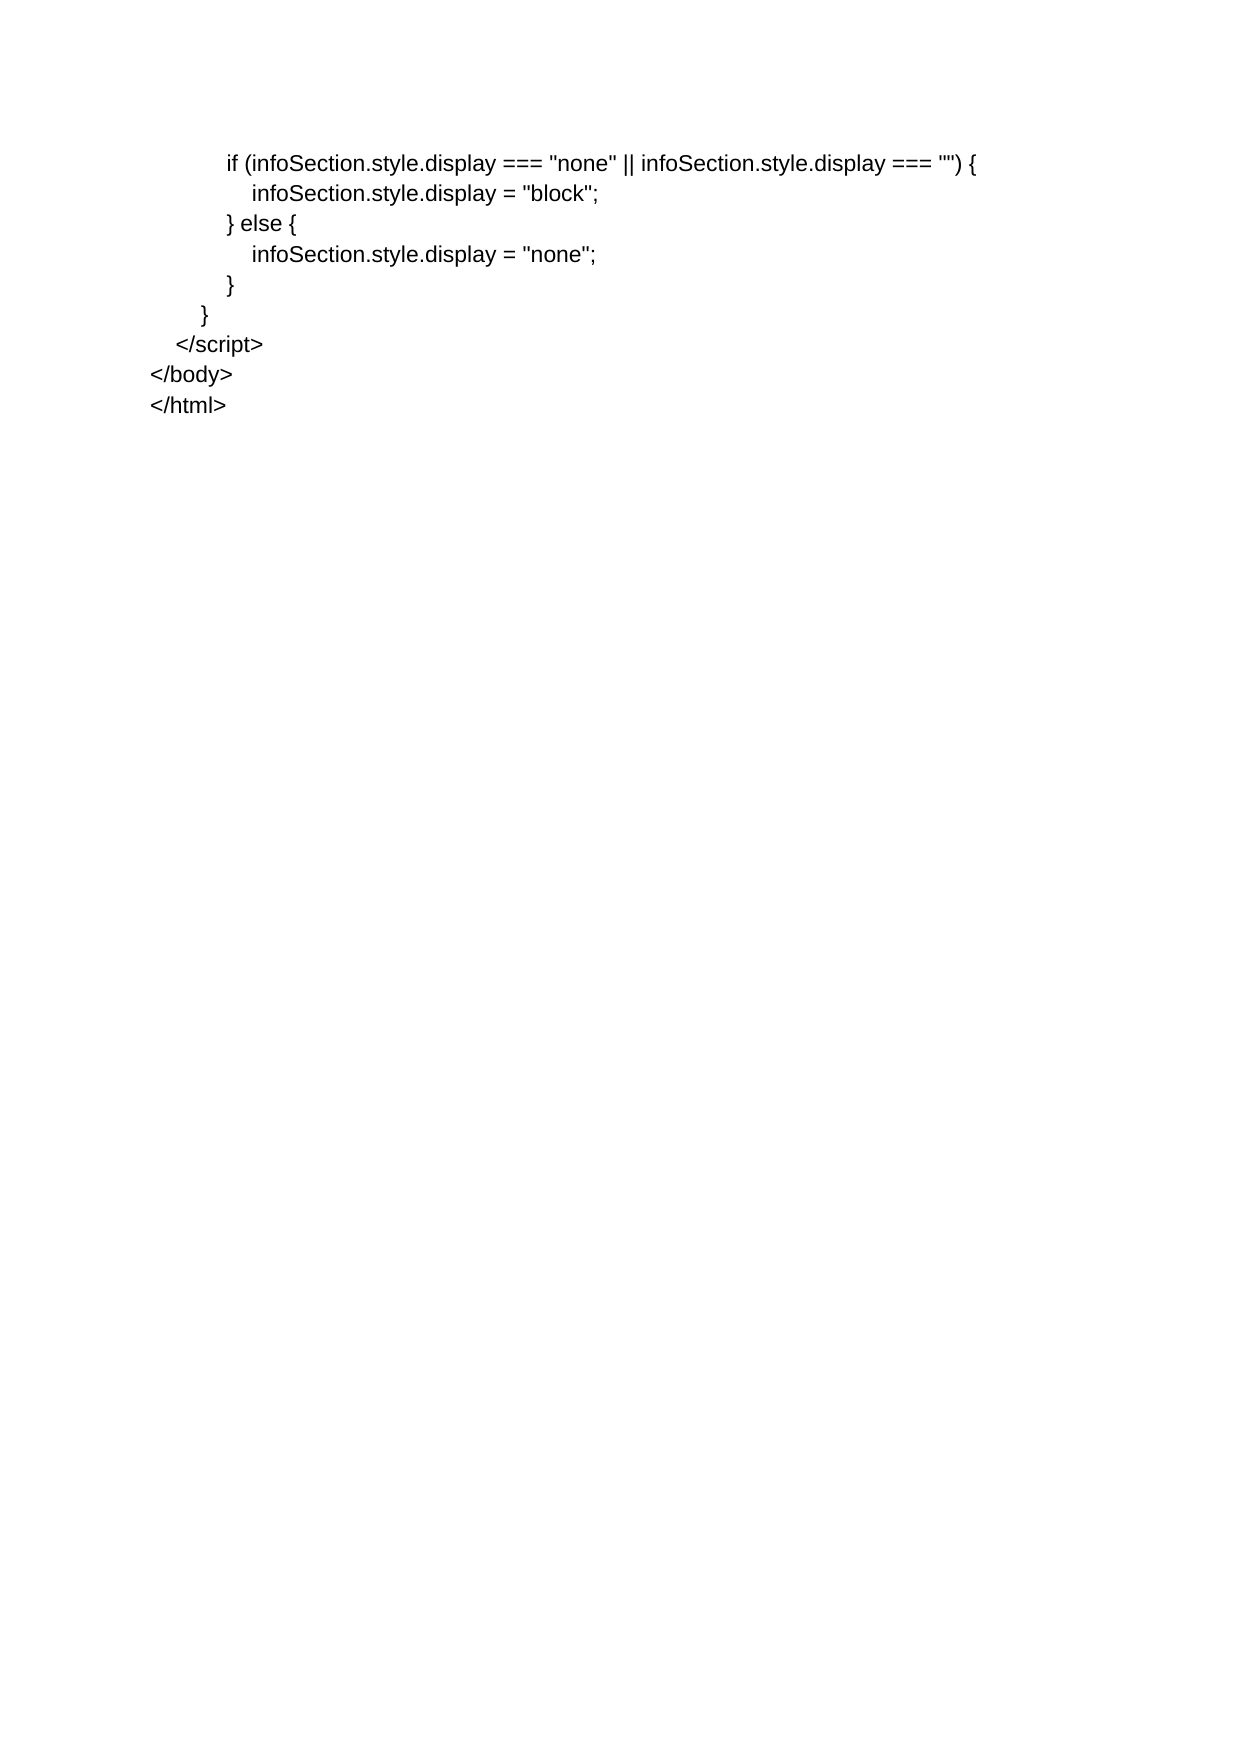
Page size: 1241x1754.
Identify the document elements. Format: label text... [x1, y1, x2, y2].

text </html> [150, 392, 1090, 418]
text if (infoSection.style.display === "none" || infoSection.style.display === "") { [150, 150, 1090, 176]
text infoSection.style.display = "none"; [150, 241, 1090, 267]
text </script> [150, 331, 1090, 358]
text } [150, 301, 1090, 327]
text infoSection.style.display = "block"; [150, 180, 1090, 207]
text } else { [150, 210, 1090, 237]
text </body> [150, 361, 1090, 388]
text } [150, 271, 1090, 297]
